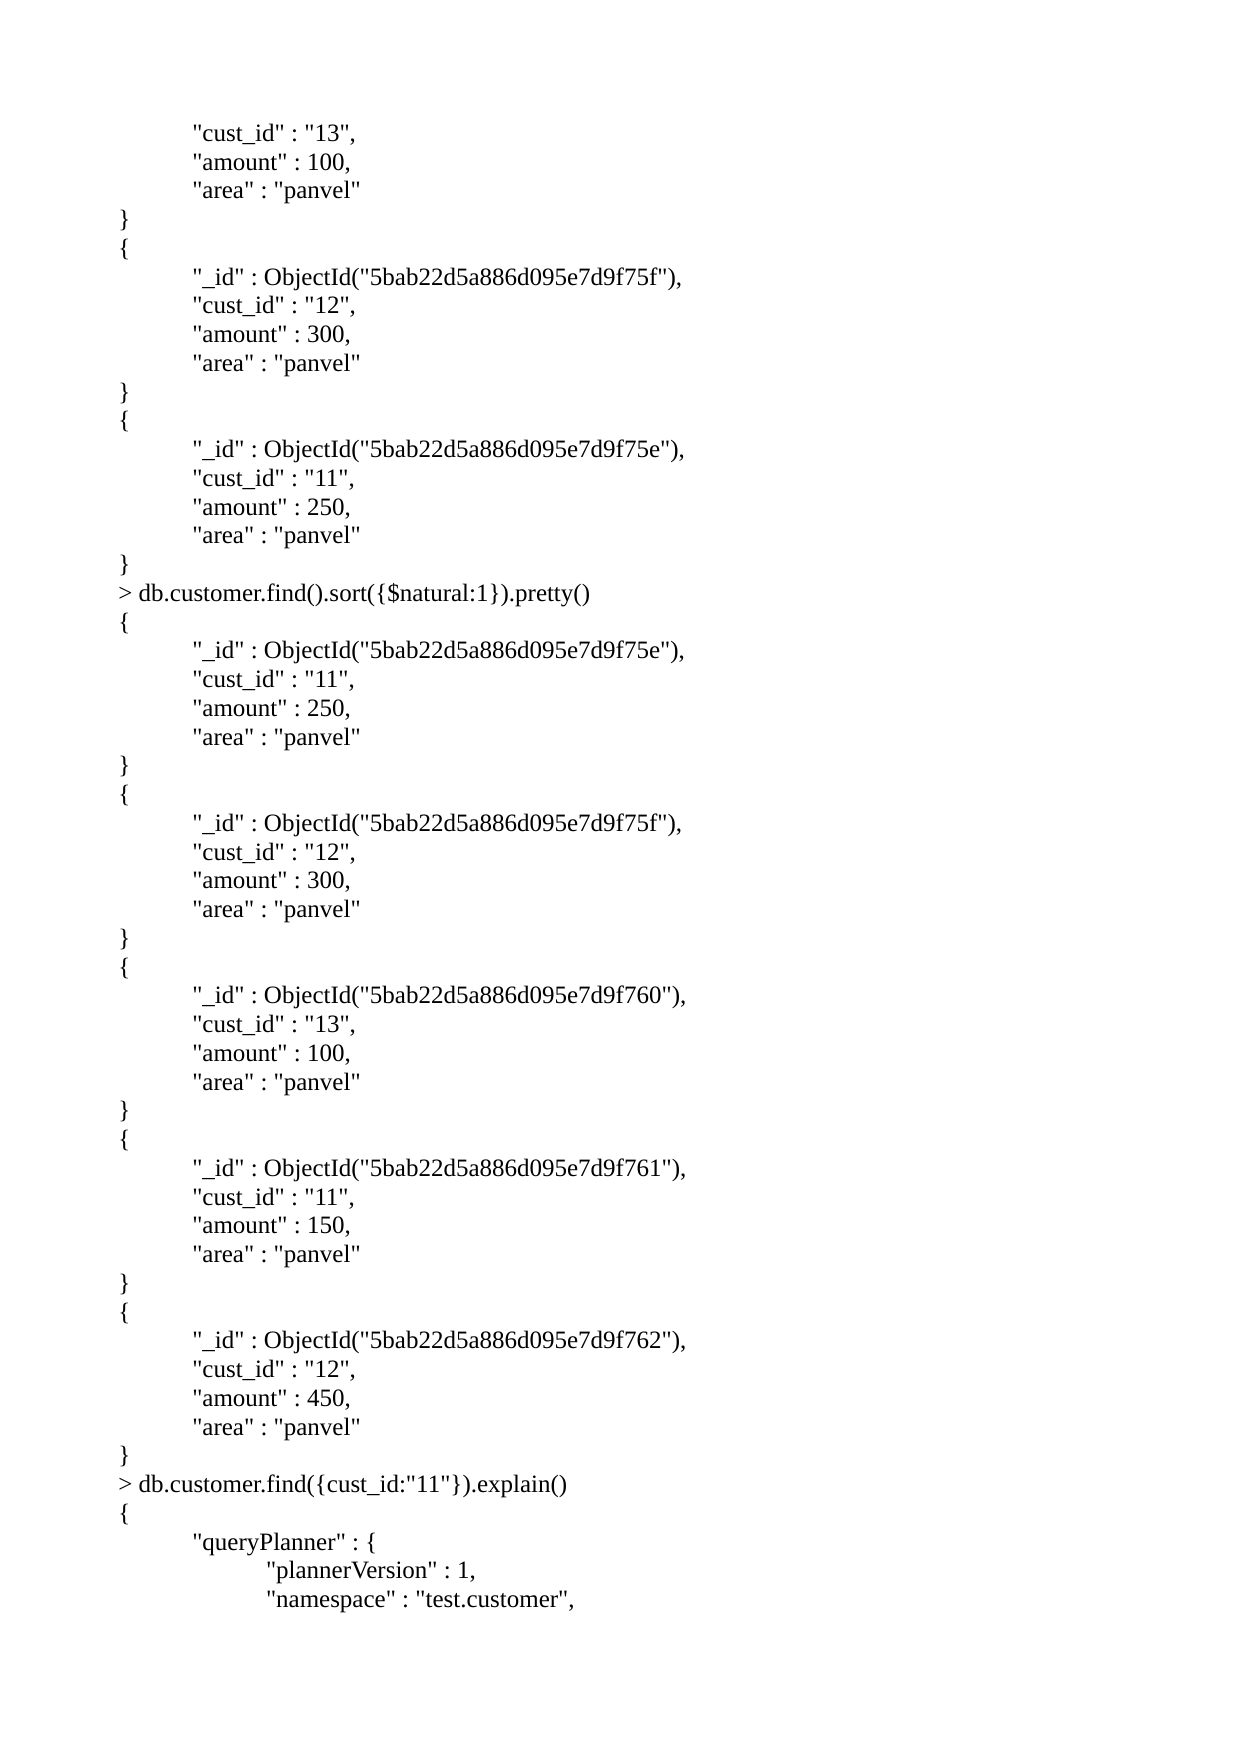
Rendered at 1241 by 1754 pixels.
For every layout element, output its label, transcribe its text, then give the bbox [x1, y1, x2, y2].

text } [118, 549, 1122, 578]
text "namespace" : "test.customer", [118, 1584, 1122, 1613]
text } [118, 1441, 1122, 1469]
text "area" : "panvel" [118, 1067, 1122, 1096]
text "_id" : ObjectId("5bab22d5a886d095e7d9f762"), [118, 1326, 1122, 1354]
text "_id" : ObjectId("5bab22d5a886d095e7d9f75e"), [118, 636, 1122, 664]
text "amount" : 300, [118, 319, 1122, 348]
text "amount" : 100, [118, 147, 1122, 176]
text { [118, 233, 1122, 262]
text "_id" : ObjectId("5bab22d5a886d095e7d9f75f"), [118, 808, 1122, 837]
text "_id" : ObjectId("5bab22d5a886d095e7d9f75f"), [118, 262, 1122, 291]
text } [118, 377, 1122, 406]
text "area" : "panvel" [118, 348, 1122, 377]
text } [118, 923, 1122, 952]
text "cust_id" : "11", [118, 463, 1122, 492]
text "area" : "panvel" [118, 1412, 1122, 1441]
text > db.customer.find().sort({$natural:1}).pretty() [118, 578, 1122, 607]
text { [118, 952, 1122, 981]
text { [118, 406, 1122, 434]
text "cust_id" : "11", [118, 664, 1122, 693]
text > db.customer.find({cust_id:"11"}).explain() [118, 1469, 1122, 1498]
text "_id" : ObjectId("5bab22d5a886d095e7d9f75e"), [118, 434, 1122, 463]
text "amount" : 300, [118, 866, 1122, 894]
text "cust_id" : "12", [118, 291, 1122, 319]
text { [118, 607, 1122, 636]
text "amount" : 250, [118, 492, 1122, 521]
text "area" : "panvel" [118, 894, 1122, 923]
text "amount" : 100, [118, 1038, 1122, 1067]
text "cust_id" : "11", [118, 1182, 1122, 1211]
text "area" : "panvel" [118, 722, 1122, 751]
text "area" : "panvel" [118, 176, 1122, 204]
text "amount" : 150, [118, 1211, 1122, 1239]
text "_id" : ObjectId("5bab22d5a886d095e7d9f761"), [118, 1153, 1122, 1182]
text "area" : "panvel" [118, 521, 1122, 549]
text "cust_id" : "13", [118, 1009, 1122, 1038]
text "_id" : ObjectId("5bab22d5a886d095e7d9f760"), [118, 981, 1122, 1009]
text "amount" : 450, [118, 1383, 1122, 1412]
text { [118, 1498, 1122, 1527]
text } [118, 1096, 1122, 1124]
text { [118, 1124, 1122, 1153]
text { [118, 779, 1122, 808]
text } [118, 751, 1122, 779]
text { [118, 1297, 1122, 1326]
text "cust_id" : "13", [118, 118, 1122, 147]
text } [118, 204, 1122, 233]
text "cust_id" : "12", [118, 837, 1122, 866]
text } [118, 1268, 1122, 1297]
text "amount" : 250, [118, 693, 1122, 722]
text "plannerVersion" : 1, [118, 1556, 1122, 1584]
text "cust_id" : "12", [118, 1354, 1122, 1383]
text "area" : "panvel" [118, 1239, 1122, 1268]
text "queryPlanner" : { [118, 1527, 1122, 1556]
